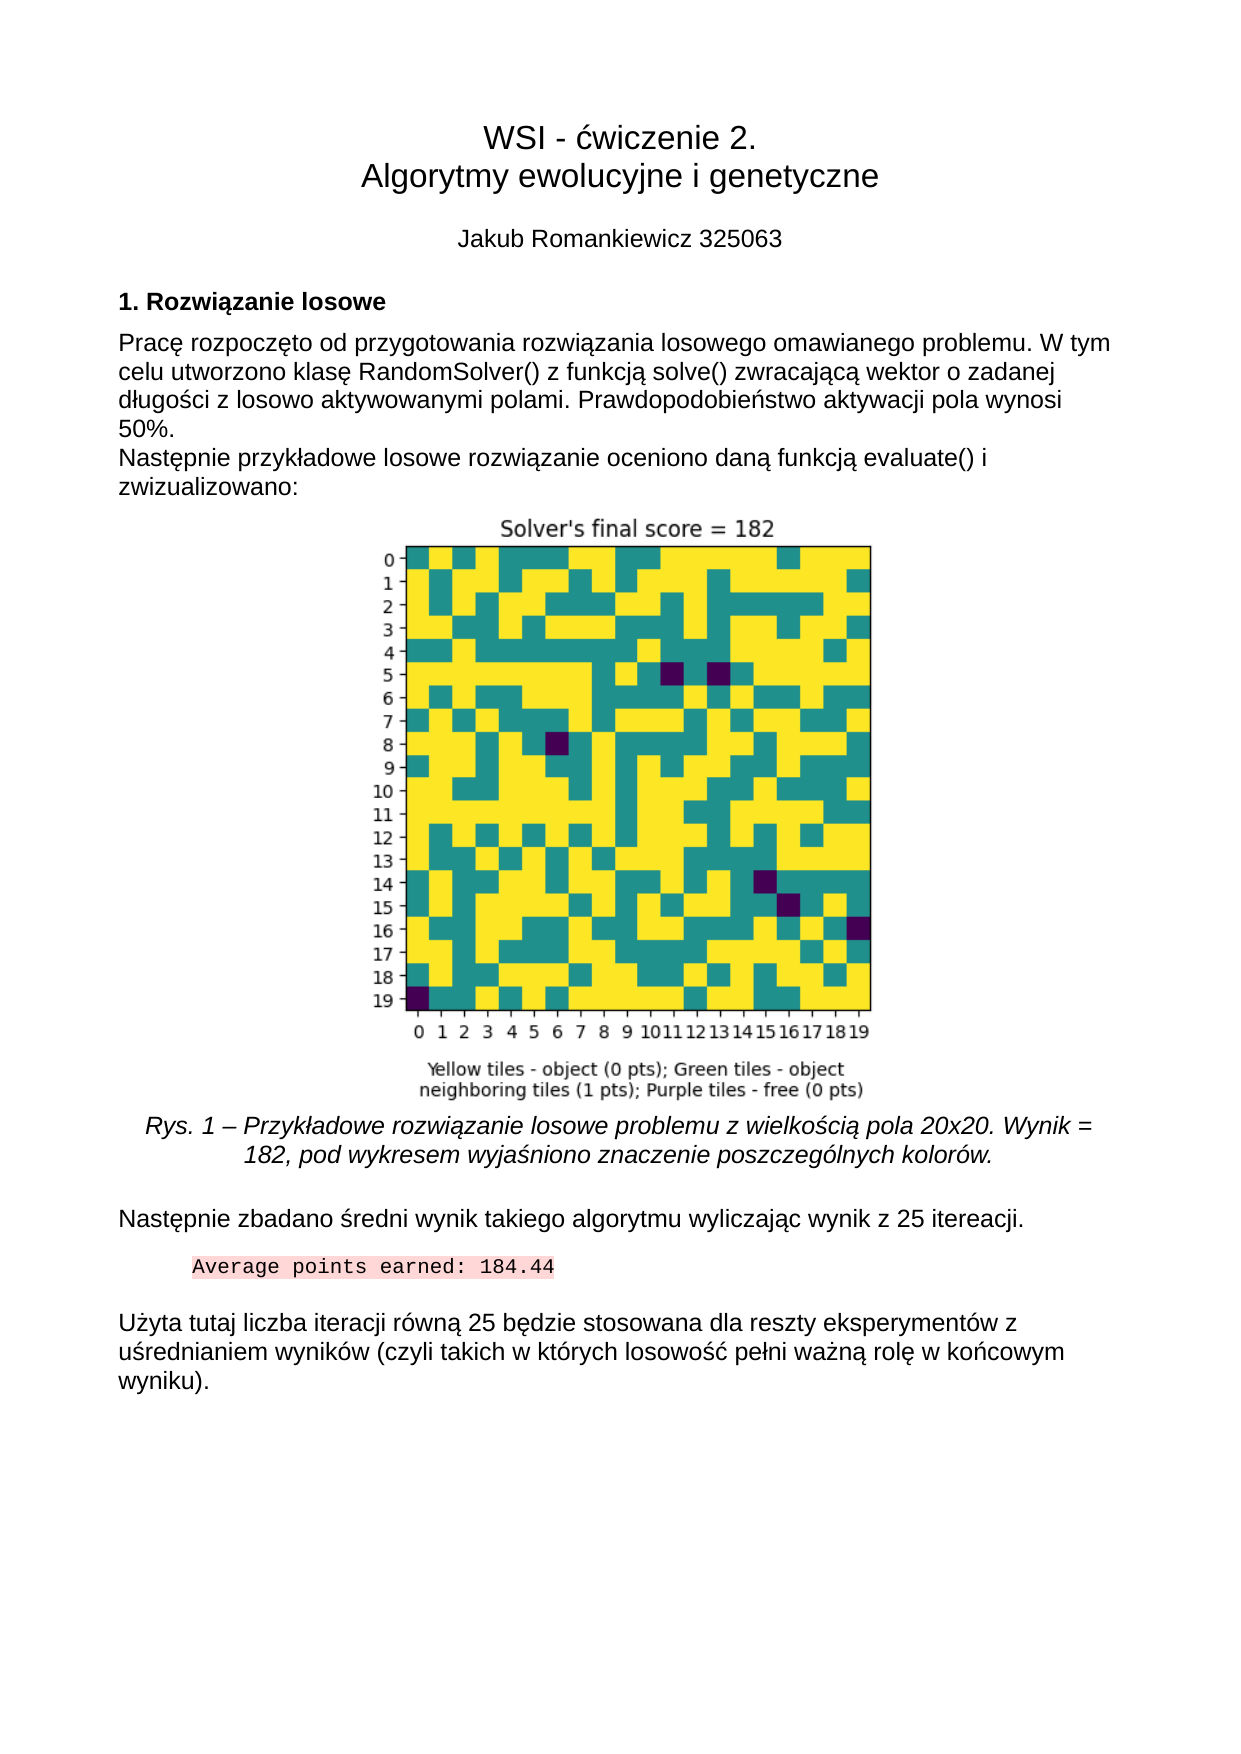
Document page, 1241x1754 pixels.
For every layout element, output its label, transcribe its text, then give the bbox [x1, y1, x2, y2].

text Pracę rozpoczęto od przygotowania rozwiązania losowego omawianego problemu. W tym celu utworzono klasę RandomSolver() z funkcją solve() zwracającą wektor o zadanej długości z losowo aktywowanymi polami. Prawdopodobieństwo aktywacji pola wynosi 50%. Następnie przykładowe losowe rozwiązanie oceniono daną funkcją evaluate() i zwizualizowano: [118, 328, 1122, 500]
picture [358, 506, 883, 1112]
text Następnie zbadano średni wynik takiego algorytmu wyliczając wynik z 25 itereacji. [118, 1203, 1122, 1232]
text WSI - ćwiczenie 2. [118, 118, 1122, 157]
text Average points earned: 184.44 [192, 1256, 1122, 1279]
text Rys. 1 – Przykładowe rozwiązanie losowe problemu z wielkością pola 20x20. Wynik = 182, pod wykresem wyjaśniono znaczenie poszczególnych kolorów. [118, 512, 1122, 1169]
text 1. Rozwiązanie losowe [118, 287, 1122, 316]
text Użyta tutaj liczba iteracji równą 25 będzie stosowana dla reszty eksperymentów z uśrednianiem wyników (czyli takich w których losowość pełni ważną rolę w końcowym wyniku). [118, 1308, 1122, 1394]
text Algorytmy ewolucyjne i genetyczne [118, 157, 1122, 195]
text Jakub Romankiewicz 325063 [118, 224, 1122, 252]
